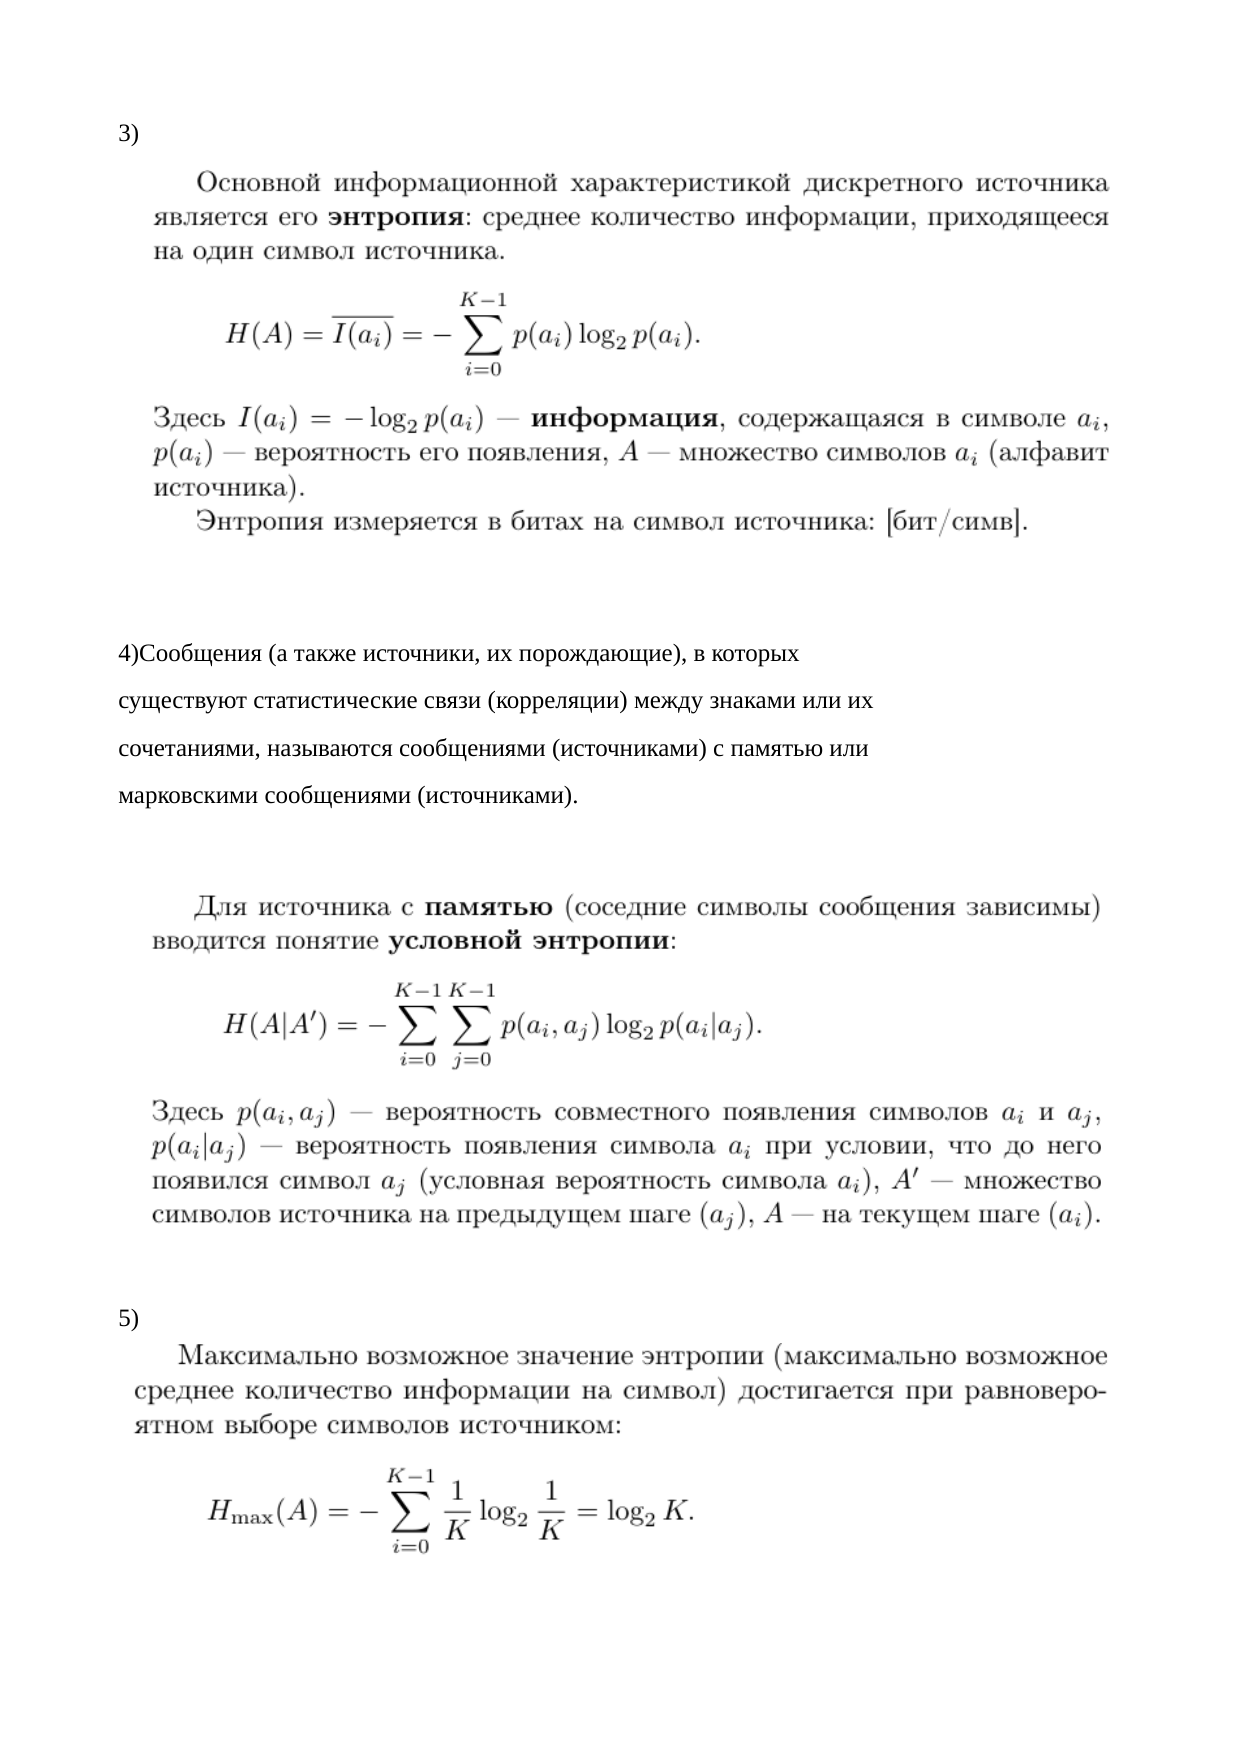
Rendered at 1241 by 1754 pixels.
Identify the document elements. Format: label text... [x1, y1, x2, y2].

picture [118, 1343, 1123, 1565]
text 4)Сообщения (а также источники, их порождающие), в которых [118, 638, 1122, 666]
picture [118, 165, 1123, 539]
picture [118, 875, 1123, 1251]
text марковскими сообщениями (источниками). [118, 780, 1122, 809]
text сочетаниями, называются сообщениями (источниками) с памятью или [118, 733, 1122, 762]
text существуют статистические связи (корреляции) между знаками или их [118, 685, 1122, 714]
text 5) [118, 1303, 1122, 1331]
text 3) [118, 118, 1122, 147]
